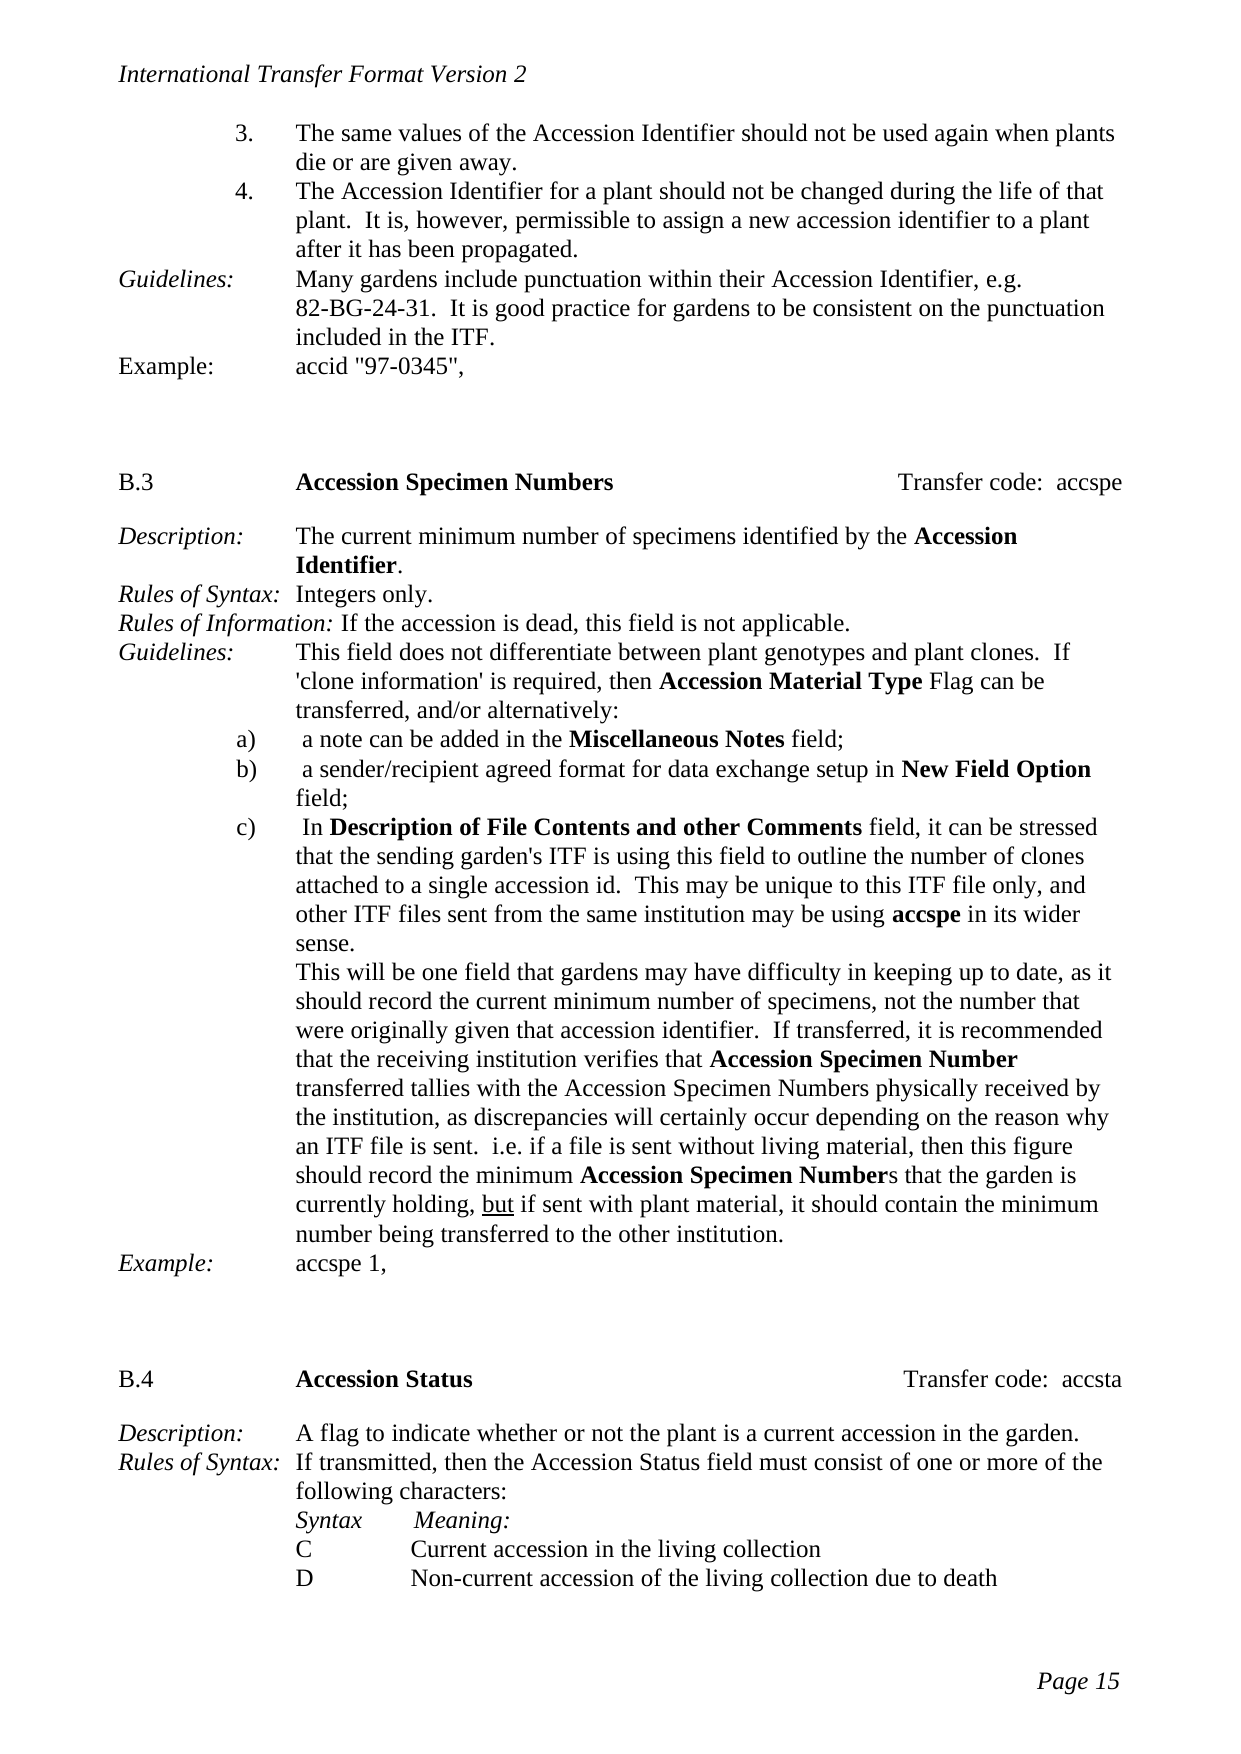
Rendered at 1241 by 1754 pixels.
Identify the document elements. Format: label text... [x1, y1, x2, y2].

text Description: A flag to indicate whether or not the plant is a current accession in the garden. [118, 1418, 1122, 1447]
text B.4 Accession Status Transfer code: accsta [118, 1364, 1122, 1393]
text Description: The current minimum number of specimens identified by the Accession Identifier. [118, 521, 1122, 579]
text Rules of Syntax: If transmitted, then the Accession Status field must consist of one or more of the following characters: [118, 1447, 1122, 1505]
text b) a sender/recipient agreed format for data exchange setup in New Field Option field; [236, 753, 1122, 812]
text a) a note can be added in the Miscellaneous Notes field; [236, 724, 1122, 753]
text Guidelines: Many gardens include punctuation within their Accession Identifier, e.g. 82‑BG‑24‑31. It is good practice for gardens to be consistent on the punctuation included in the ITF. [118, 263, 1122, 351]
text Syntax Meaning: [118, 1505, 1122, 1534]
text Example: accspe 1, [118, 1247, 1122, 1277]
text c) In Description of File Contents and other Comments field, it can be stressed that the sending garden's ITF is using this field to outline the number of clones attached to a single accession id. This may be unique to this ITF file only, and other ITF files sent from the same institution may be using accspe in its wider sense. [236, 812, 1122, 957]
text Rules of Information: If the accession is dead, this field is not applicable. [118, 608, 1122, 637]
text 4. The Accession Identifier for a plant should not be changed during the life of that plant. It is, however, permissible to assign a new accession identifier to a plant after it has been propagated. [235, 176, 1122, 263]
text C Current accession in the living collection [295, 1534, 1122, 1563]
text Guidelines: This field does not differentiate between plant genotypes and plant clones. If 'clone information' is required, then Accession Material Type Flag can be transferred, and/or alternatively: [118, 637, 1122, 724]
text B.3 Accession Specimen Numbers Transfer code: accspe [118, 467, 1122, 496]
text D Non‑current accession of the living collection due to death [295, 1563, 1122, 1592]
text This will be one field that gardens may have difficulty in keeping up to date, as it should record the current minimum number of specimens, not the number that were originally given that accession identifier. If transferred, it is recommended that the receiving institution verifies that Accession Specimen Number transferred tallies with the Accession Specimen Numbers physically received by the institution, as discrepancies will certainly occur depending on the reason why an ITF file is sent. i.e. if a file is sent without living material, then this figure should record the minimum Accession Specimen Numbers that the garden is currently holding, but if sent with plant material, it should contain the minimum number being transferred to the other institution. [295, 957, 1122, 1247]
text Rules of Syntax: Integers only. [118, 579, 1122, 608]
text Example: accid "97-0345", [118, 351, 1122, 380]
text 3. The same values of the Accession Identifier should not be used again when plants die or are given away. [235, 118, 1122, 176]
